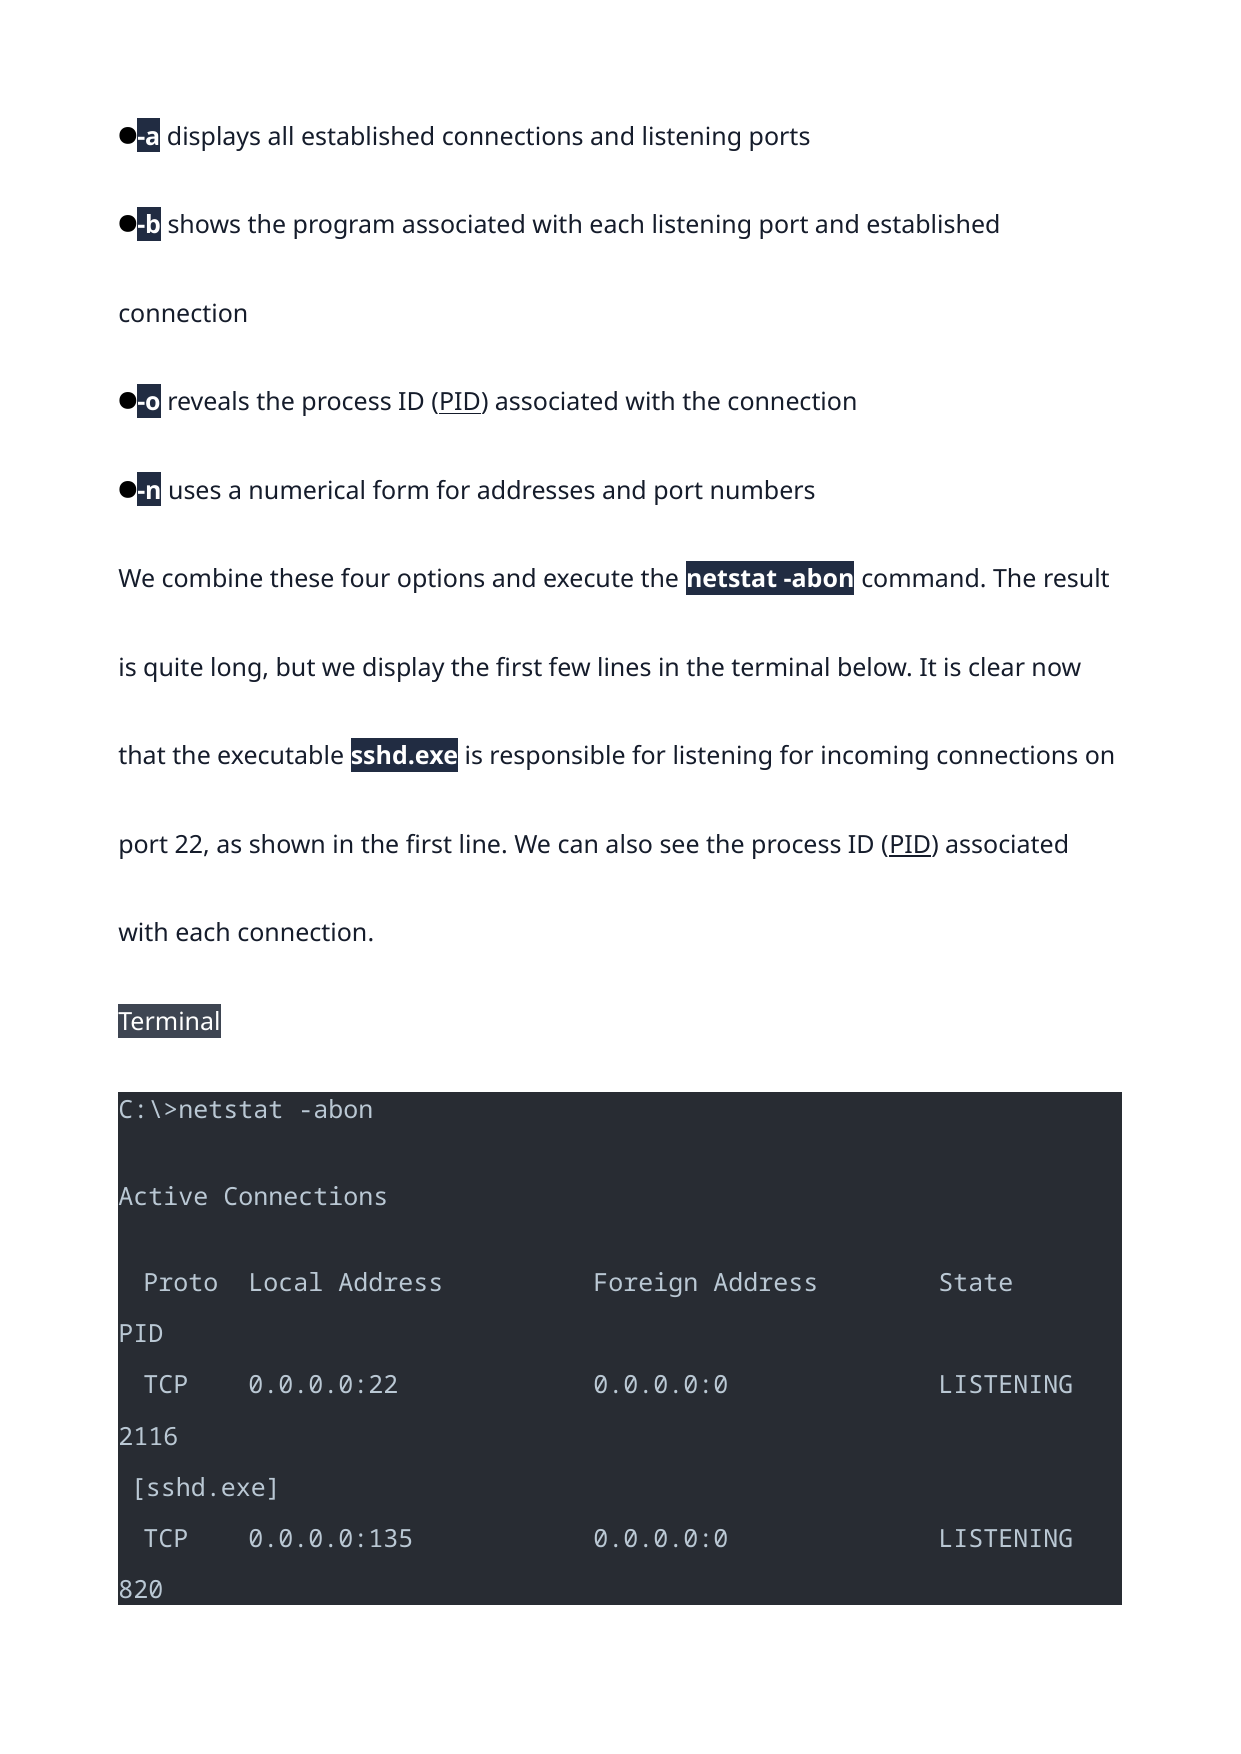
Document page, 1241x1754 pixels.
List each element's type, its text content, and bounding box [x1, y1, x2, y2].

text TCP 0.0.0.0:135 0.0.0.0:0 LISTENING 820 [118, 1520, 1122, 1605]
text [sshd.exe] [118, 1469, 1122, 1503]
list -o reveals the process ID (PID) associated with the connection [118, 384, 1122, 418]
text Active Connections [118, 1178, 1122, 1213]
list -b shows the program associated with each listening port and established connection [118, 207, 1122, 329]
text TCP 0.0.0.0:22 0.0.0.0:0 LISTENING 2116 [118, 1367, 1122, 1452]
text C:\>netstat -abon [118, 1092, 1122, 1126]
text Proto Local Address Foreign Address State PID [118, 1265, 1122, 1350]
list -a displays all established connections and listening ports [118, 118, 1122, 152]
text We combine these four options and execute the netstat -abon command. The result is quite long, but we display the first few lines in the terminal below. It is clear now that the executable sshd.exe is responsible for listening for incoming connections on port 22, as shown in the first line. We can also see the process ID (PID) associated with each connection. [118, 561, 1122, 949]
text Terminal [118, 1003, 1122, 1038]
list -n uses a numerical form for addresses and port numbers [118, 472, 1122, 506]
